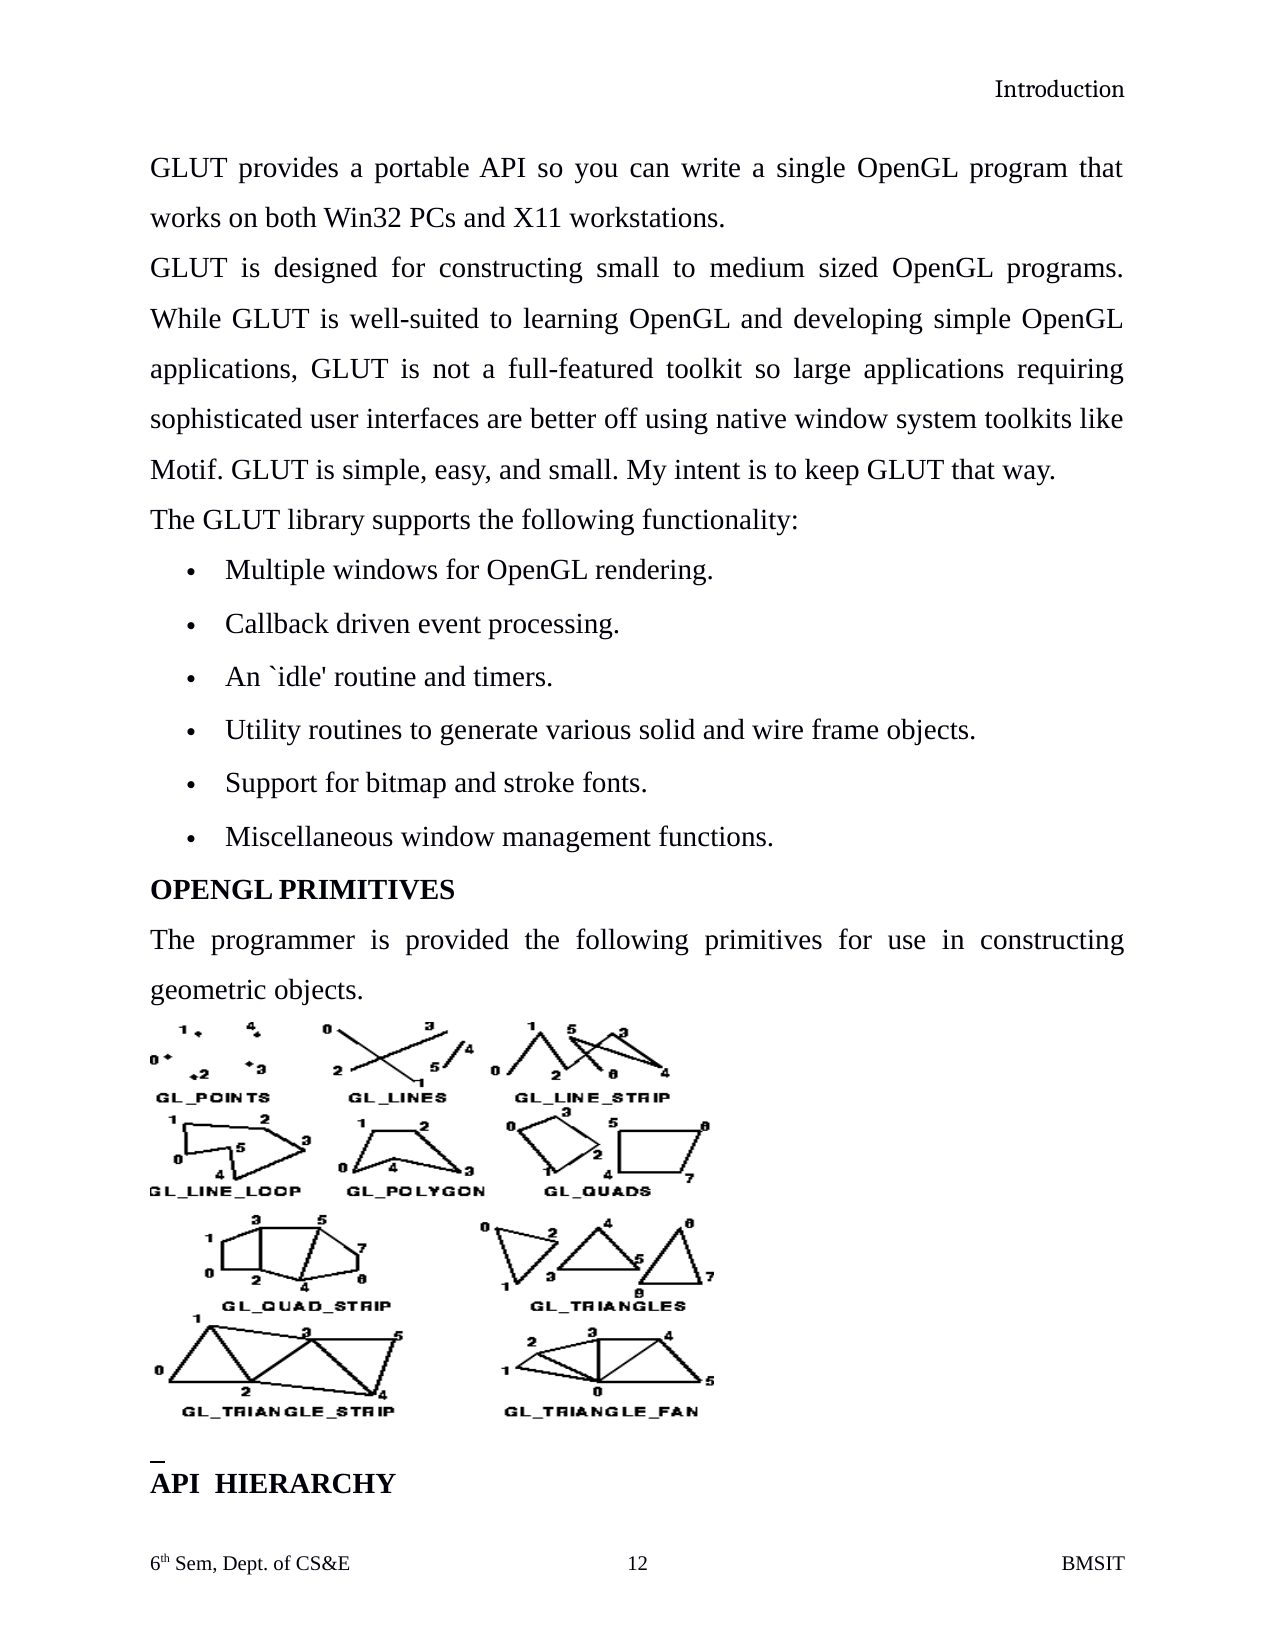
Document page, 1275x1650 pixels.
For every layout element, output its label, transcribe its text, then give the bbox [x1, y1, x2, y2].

list Multiple windows for OpenGL rendering. [187, 552, 1125, 586]
text GLUT is designed for constructing small to medium sized OpenGL programs. While GLUT is well-suited to learning OpenGL and developing simple OpenGL applications, GLUT is not a full-featured toolkit so large applications requiring sophisticated user interfaces are better off using native window system toolkits like Motif. GLUT is simple, easy, and small. My intent is to keep GLUT that way. [150, 251, 1125, 485]
list An `idle' routine and timers. [187, 659, 1125, 692]
list Callback driven event processing. [187, 606, 1125, 639]
list Utility routines to generate various solid and wire frame objects. [187, 712, 1125, 746]
text The GLUT library supports the following functionality: [150, 502, 1125, 536]
text The programmer is provided the following primitives for use in constructing geometric objects. [150, 922, 1125, 1006]
text OPENGL PRIMITIVES [150, 872, 1125, 905]
text GLUT provides a portable API so you can write a single OpenGL program that works on both Win32 PCs and X11 workstations. [150, 150, 1125, 234]
list Support for bitmap and stroke fonts. [187, 765, 1125, 799]
text API HIERARCHY [150, 1466, 1125, 1499]
picture [150, 1022, 714, 1433]
list Miscellaneous window management functions. [187, 819, 1125, 852]
